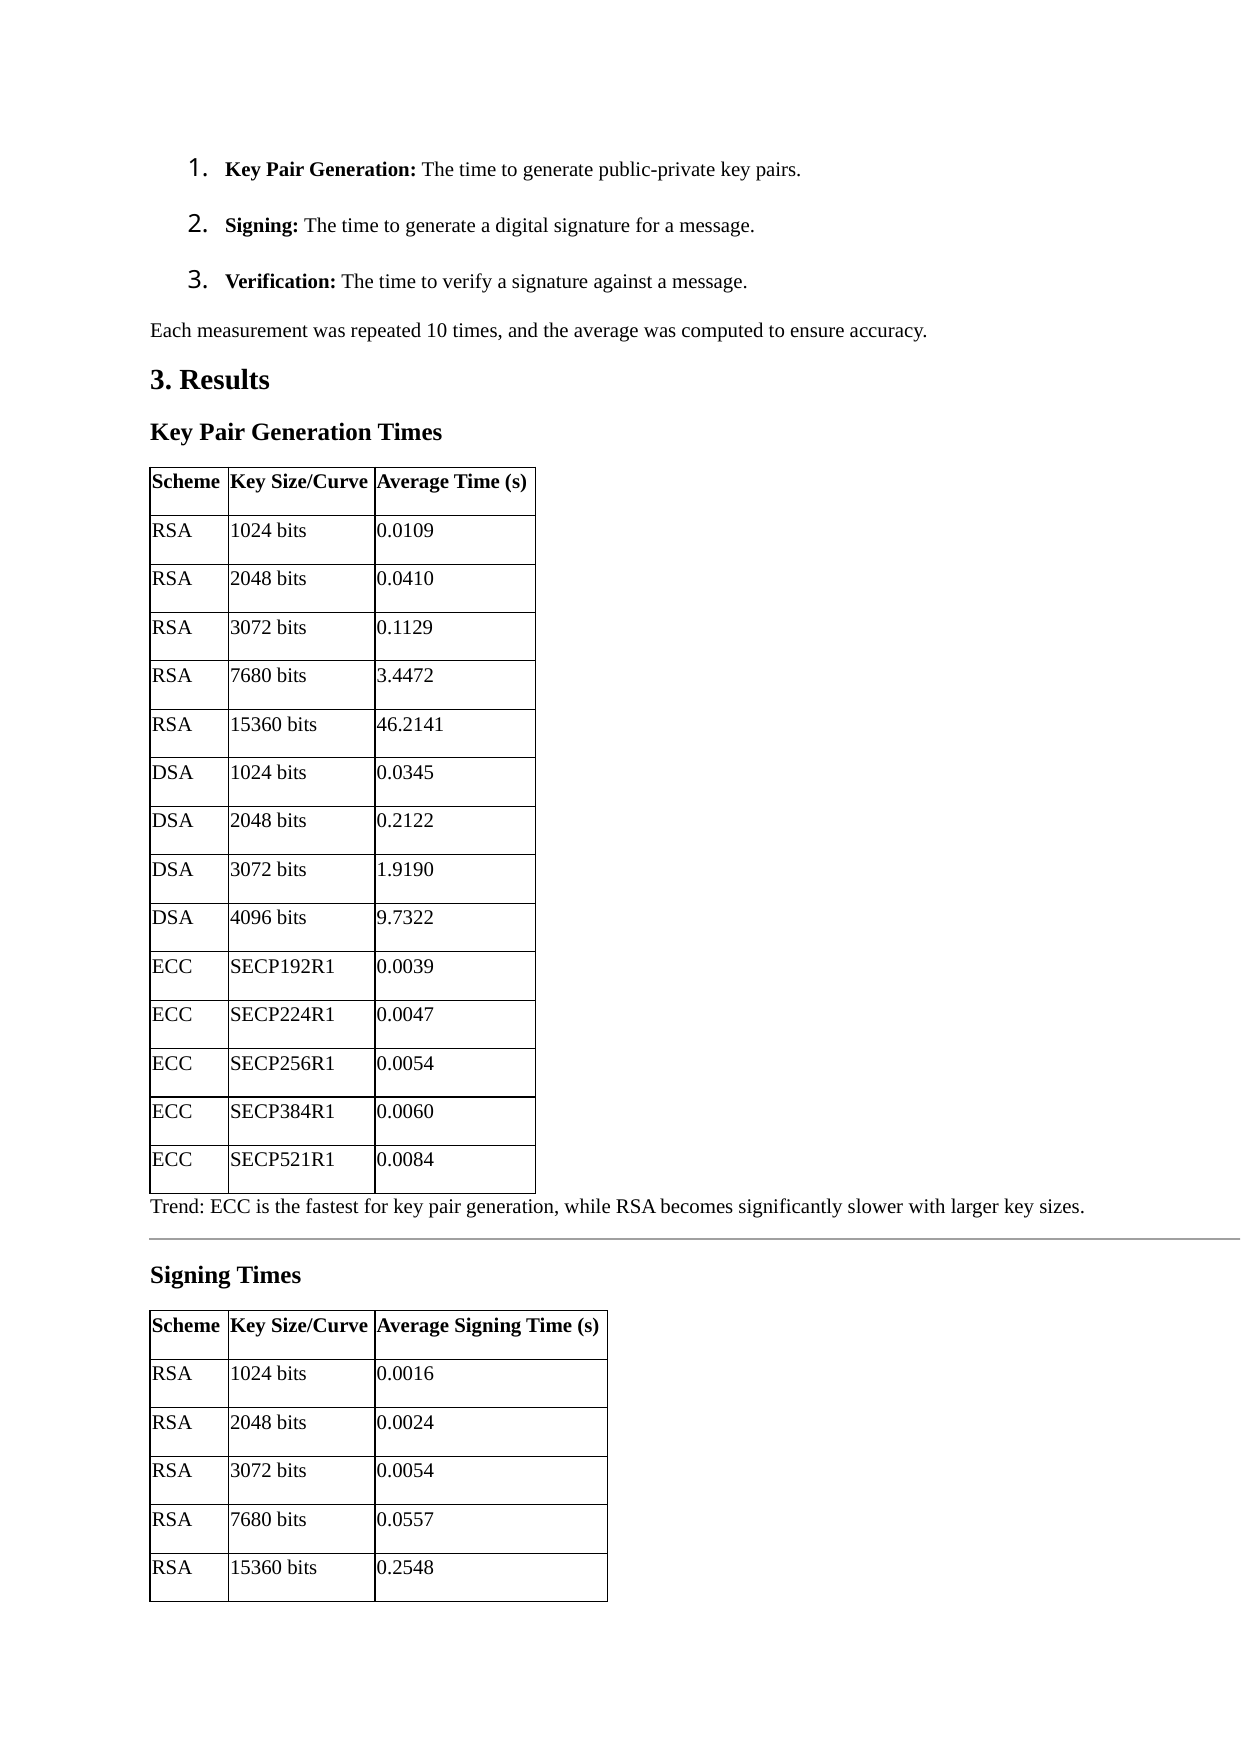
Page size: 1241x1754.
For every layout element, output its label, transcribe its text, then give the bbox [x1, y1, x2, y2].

table_cell RSA [151, 1360, 228, 1407]
table_cell 3.4472 [376, 661, 535, 709]
table_cell 0.0060 [376, 1098, 535, 1145]
text Key Pair Generation Times [150, 417, 1090, 446]
text 3. Results [150, 362, 1090, 395]
table_cell RSA [151, 710, 228, 757]
table_cell 7680 bits [229, 1505, 374, 1552]
table_cell RSA [151, 565, 228, 612]
table_cell 0.2122 [376, 807, 535, 854]
table_cell 0.0024 [376, 1408, 607, 1456]
table_cell 1024 bits [229, 1360, 374, 1407]
table_cell 0.0054 [376, 1049, 535, 1096]
table_cell 0.0557 [376, 1505, 607, 1552]
table_cell 46.2141 [376, 710, 535, 757]
table_cell 0.0109 [376, 516, 535, 563]
table_cell 0.0410 [376, 565, 535, 612]
table_cell SECP521R1 [229, 1146, 374, 1193]
table_cell 0.0084 [376, 1146, 535, 1193]
table_cell 1.9190 [376, 855, 535, 903]
table_cell ECC [151, 1001, 228, 1048]
table_cell 3072 bits [229, 613, 374, 660]
table_cell 15360 bits [229, 710, 374, 757]
table_cell 4096 bits [229, 904, 374, 951]
text Signing Times [150, 1261, 1090, 1289]
table_header Scheme [151, 468, 228, 515]
table_cell RSA [151, 1457, 228, 1504]
text Trend: ECC is the fastest for key pair generation, while RSA becomes significantly slower with larger key sizes. [150, 1194, 1090, 1218]
table_cell DSA [151, 758, 228, 806]
table_cell ECC [151, 952, 228, 999]
table_header Average Signing Time (s) [376, 1311, 607, 1359]
table_cell 9.7322 [376, 904, 535, 951]
table_header Key Size/Curve [229, 1311, 374, 1359]
table_cell 0.0039 [376, 952, 535, 999]
table_cell SECP192R1 [229, 952, 374, 999]
table_cell SECP384R1 [229, 1098, 374, 1145]
table_cell 0.1129 [376, 613, 535, 660]
table_header Key Size/Curve [229, 468, 374, 515]
table_cell RSA [151, 613, 228, 660]
table_cell DSA [151, 904, 228, 951]
table_cell RSA [151, 516, 228, 563]
table_cell SECP256R1 [229, 1049, 374, 1096]
table_cell RSA [151, 1408, 228, 1456]
table_cell ECC [151, 1049, 228, 1096]
table_cell RSA [151, 1554, 228, 1601]
table_cell 0.0047 [376, 1001, 535, 1048]
text Each measurement was repeated 10 times, and the average was computed to ensure accuracy. [150, 317, 1090, 342]
table_cell SECP224R1 [229, 1001, 374, 1048]
table_cell 2048 bits [229, 1408, 374, 1456]
table_cell 0.0016 [376, 1360, 607, 1407]
table_cell 2048 bits [229, 565, 374, 612]
table_cell ECC [151, 1146, 228, 1193]
table_cell 3072 bits [229, 855, 374, 903]
table_cell RSA [151, 661, 228, 709]
table_cell 7680 bits [229, 661, 374, 709]
table_header Average Time (s) [376, 468, 535, 515]
table_cell 0.2548 [376, 1554, 607, 1601]
list Key Pair Generation: The time to generate public-private key pairs. [187, 150, 1090, 184]
table_cell 0.0054 [376, 1457, 607, 1504]
table_header Scheme [151, 1311, 228, 1359]
table_cell 2048 bits [229, 807, 374, 854]
table_cell DSA [151, 855, 228, 903]
table_cell 0.0345 [376, 758, 535, 806]
table_cell DSA [151, 807, 228, 854]
table_cell RSA [151, 1505, 228, 1552]
table_cell 3072 bits [229, 1457, 374, 1504]
table_cell 1024 bits [229, 516, 374, 563]
table_cell 15360 bits [229, 1554, 374, 1601]
table_cell ECC [151, 1098, 228, 1145]
list Signing: The time to generate a digital signature for a message. [187, 206, 1090, 240]
table_cell 1024 bits [229, 758, 374, 806]
list Verification: The time to verify a signature against a message. [187, 262, 1090, 296]
